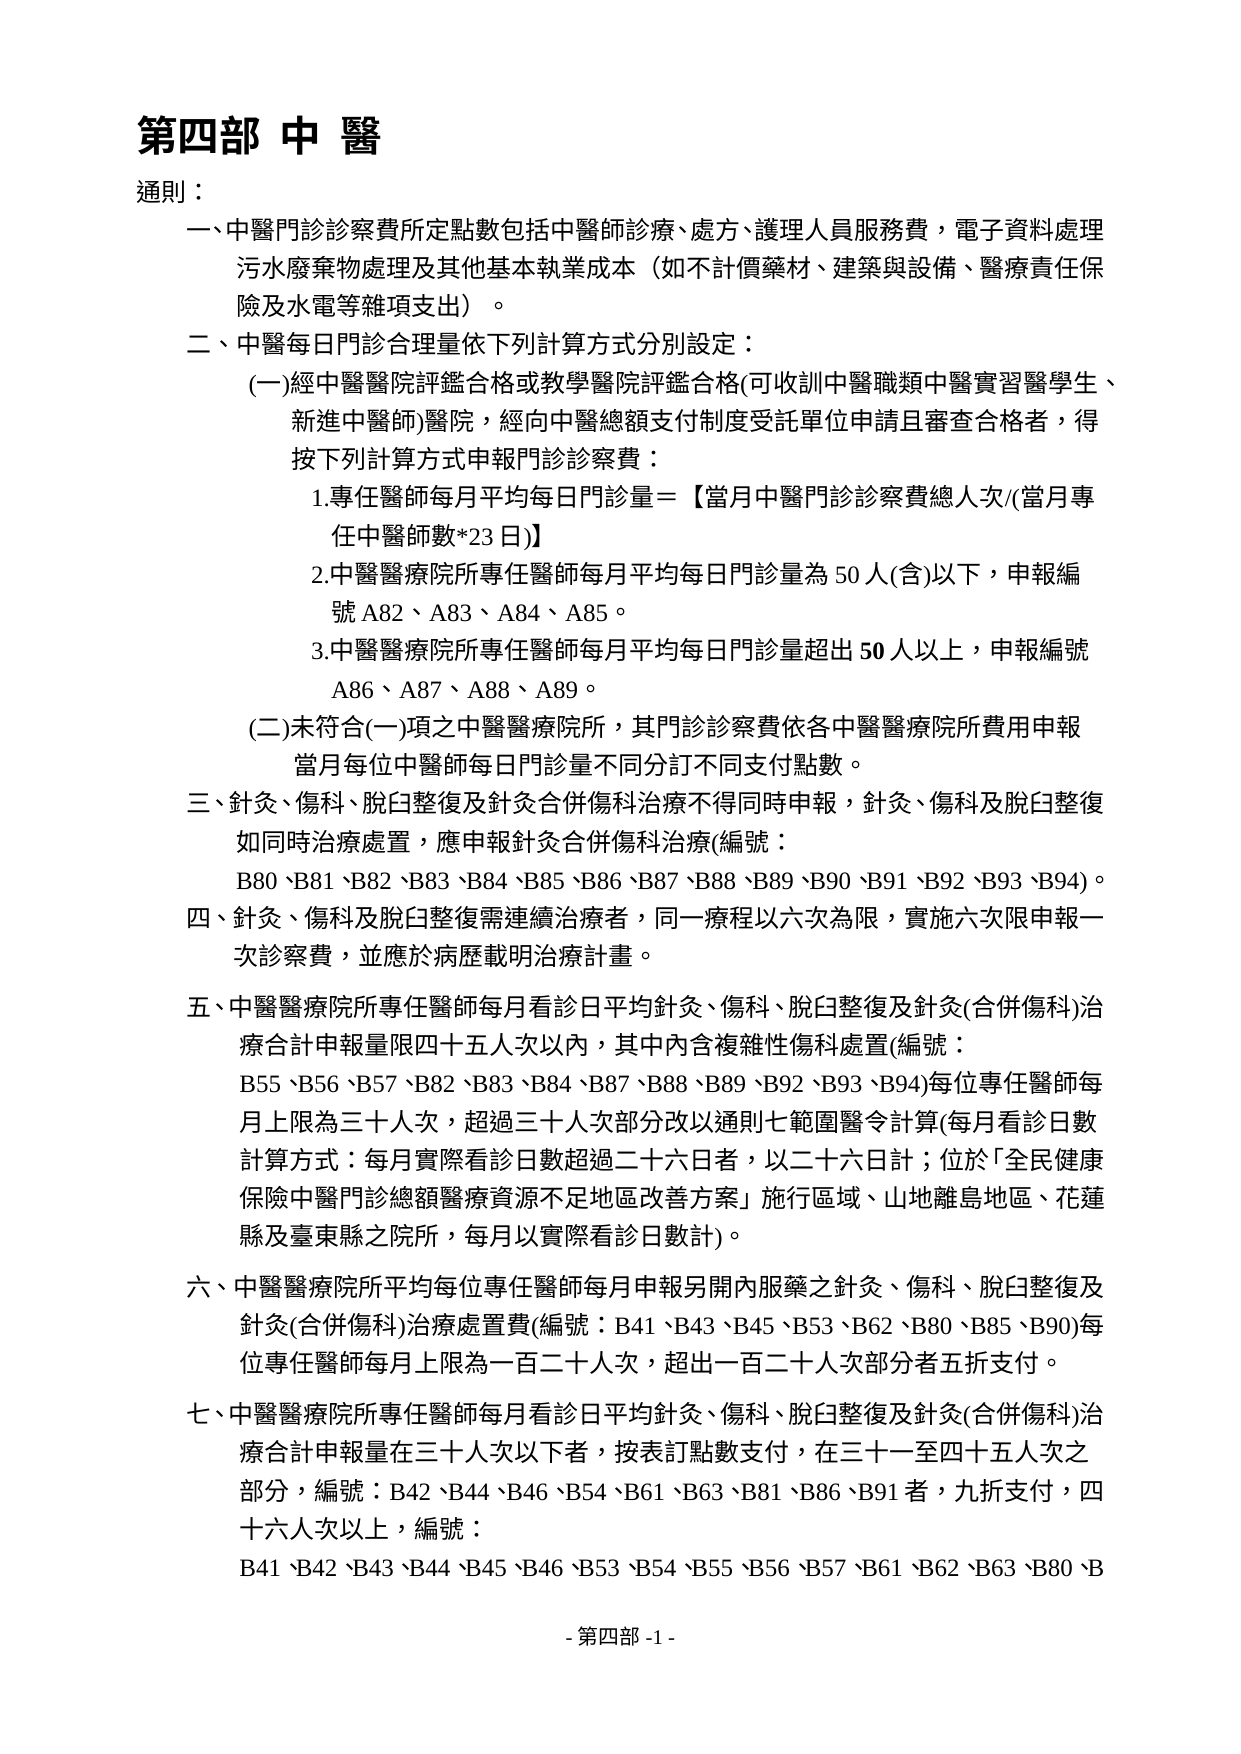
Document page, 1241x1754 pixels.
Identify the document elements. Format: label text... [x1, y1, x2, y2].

text 1.專任醫師每月平均每日門診量＝【當月中醫門診診察費總人次/(當月專任中醫師數*23日)】 [311, 477, 1104, 553]
text 四、針灸、傷科及脫臼整復需連續治療者，同一療程以六次為限，實施六次限申報一次診察費，並應於病歷載明治療計畫。 [186, 897, 1104, 974]
text (一)經中醫醫院評鑑合格或教學醫院評鑑合格(可收訓中醫職類中醫實習醫學生、新進中醫師)醫院，經向中醫總額支付制度受託單位申請且審查合格者，得按下列計算方式申報門診診察費： [248, 362, 1104, 477]
subtitle 第四部 中 醫 [136, 95, 1104, 171]
text 五、中醫醫療院所專任醫師每月看診日平均針灸、傷科、脫臼整復及針灸(合併傷科)治療合計申報量限四十五人次以內，其中內含複雜性傷科處置(編號：B55、B56、B57、B82、B83、B84、B87、B88、B89、B92、B93、B94)每位專任醫師每月上限為三十人次，超過三十人次部分改以通則七範圍醫令計算(每月看診日數計算方式：每月實際看診日數超過二十六日者，以二十六日計；位於「全民健康保險中醫門診總額醫療資源不足地區改善方案」施行區域、山地離島地區、花蓮縣及臺東縣之院所，每月以實際看診日數計)。 [186, 986, 1104, 1254]
text 六、中醫醫療院所平均每位專任醫師每月申報另開內服藥之針灸、傷科、脫臼整復及針灸(合併傷科)治療處置費(編號：B41、B43、B45、B53、B62、B80、B85、B90)每位專任醫師每月上限為一百二十人次，超出一百二十人次部分者五折支付。 [186, 1267, 1104, 1381]
text 七、中醫醫療院所專任醫師每月看診日平均針灸、傷科、脫臼整復及針灸(合併傷科)治療合計申報量在三十人次以下者，按表訂點數支付，在三十一至四十五人次之部分，編號：B42、B44、B46、B54、B61、B63、B81、B86、B91者，九折支付，四十六人次以上，編號：B41、B42、B43、B44、B45、B46、B53、B54、B55、B56、B57、B61、B62、B63、B80、B [186, 1394, 1104, 1585]
text 2.中醫醫療院所專任醫師每月平均每日門診量為50人(含)以下，申報編號A82、A83、A84、A85。 [311, 553, 1104, 630]
text 通則： [136, 171, 1104, 209]
text 一、中醫門診診察費所定點數包括中醫師診療、處方、護理人員服務費，電子資料處理、污水廢棄物處理及其他基本執業成本（如不計價藥材、建築與設備、醫療責任保險及水電等雜項支出）。 [186, 209, 1104, 324]
text 二、中醫每日門診合理量依下列計算方式分別設定： [186, 324, 1104, 362]
text (二)未符合(一)項之中醫醫療院所，其門診診察費依各中醫醫療院所費用申報當月每位中醫師每日門診量不同分訂不同支付點數。 [248, 706, 1104, 783]
text 3.中醫醫療院所專任醫師每月平均每日門診量超出50人以上，申報編號A86、A87、A88、A89。 [311, 630, 1104, 706]
text 三、針灸、傷科、脫臼整復及針灸合併傷科治療不得同時申報，針灸、傷科及脫臼整復如同時治療處置，應申報針灸合併傷科治療(編號：B80、B81、B82、B83、B84、B85、B86、B87、B88、B89、B90、B91、B92、B93、B94)。 [186, 783, 1104, 897]
